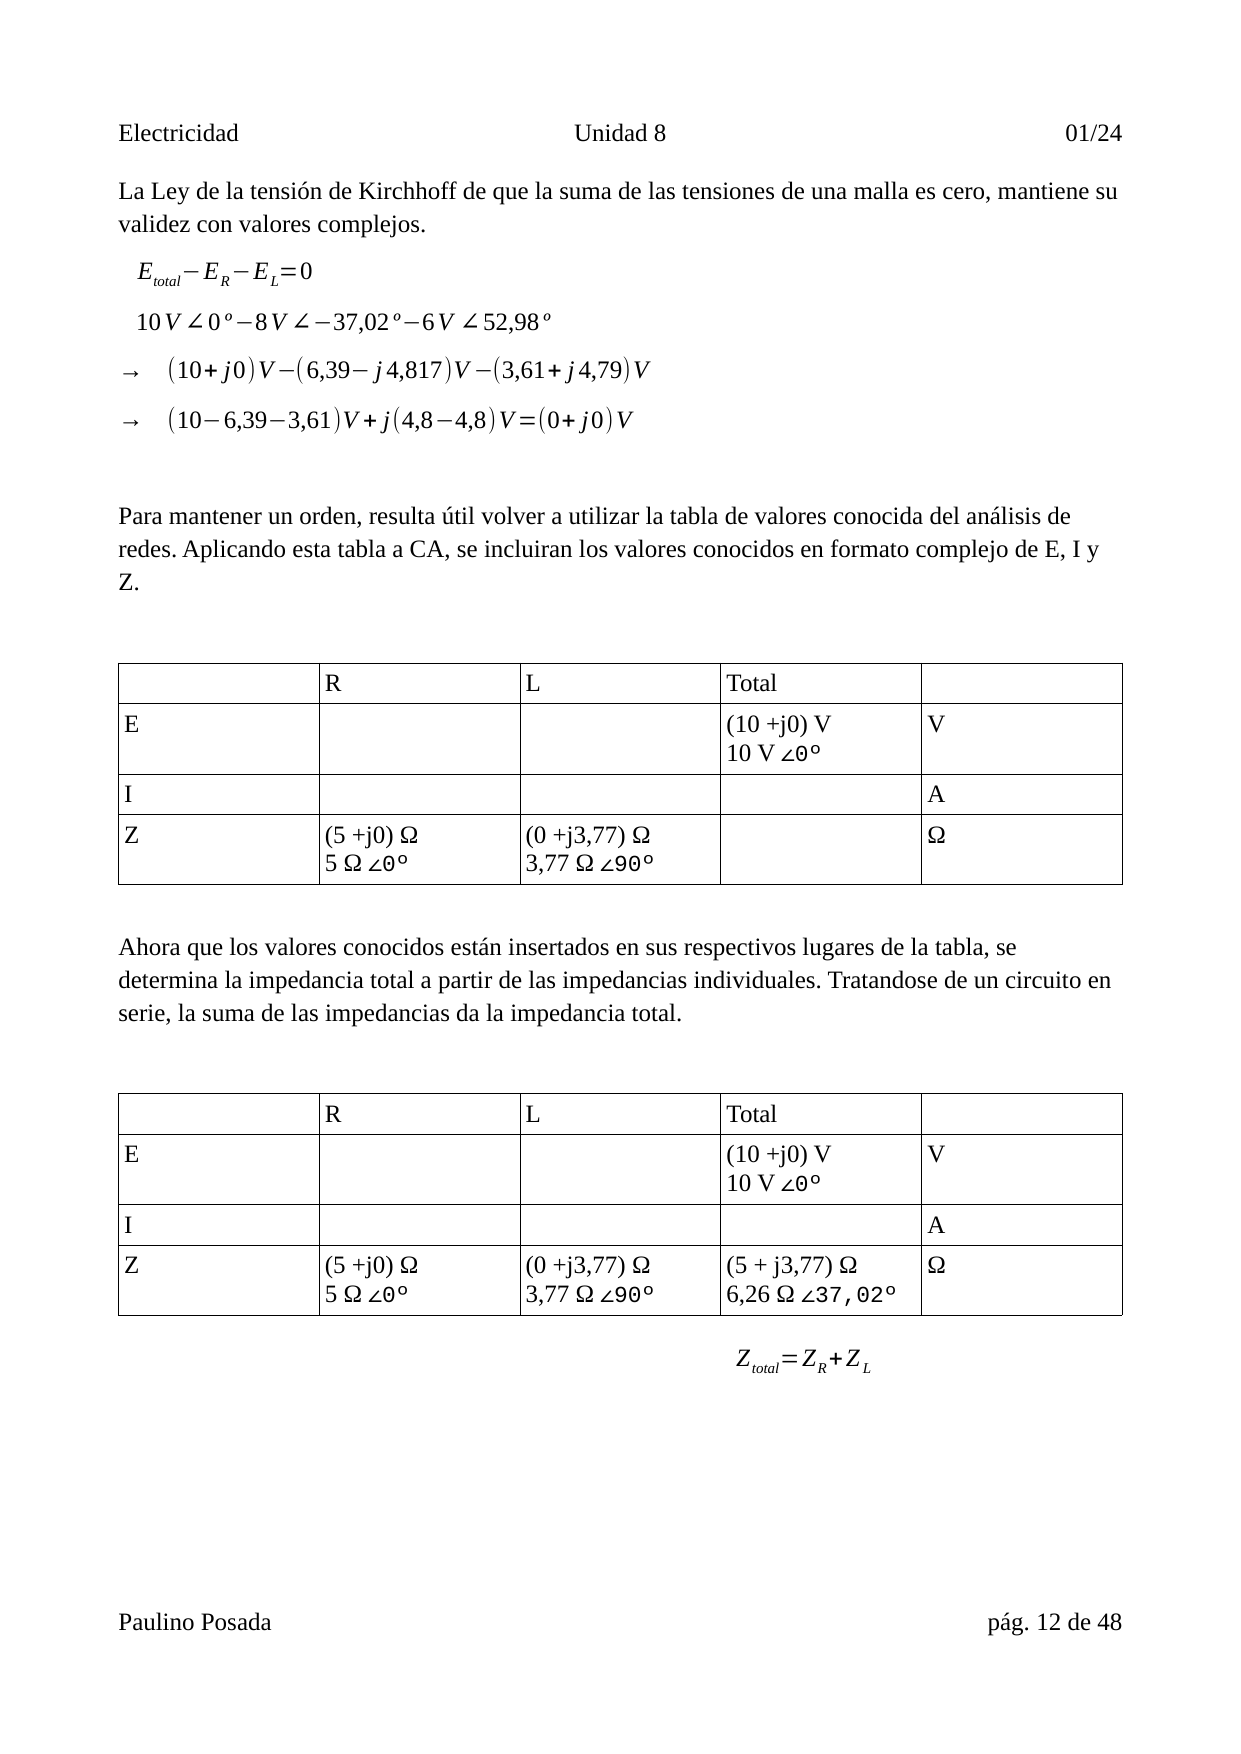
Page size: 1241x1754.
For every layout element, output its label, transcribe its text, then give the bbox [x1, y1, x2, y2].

table_cell [521, 1205, 720, 1244]
table_cell [320, 704, 520, 773]
table_cell [320, 1135, 520, 1204]
table_cell (0 +j3,77) Ω 3,77 Ω ∠90º [521, 1246, 720, 1315]
text Ahora que los valores conocidos están insertados en sus respectivos lugares de la tabla, se determina la impedancia total a partir de las impedancias individuales. Tratandose de un circuito en serie, la suma de las impedancias da la impedancia total. [118, 932, 1122, 1027]
table_cell [721, 775, 921, 814]
table_cell A [922, 1205, 1122, 1244]
table_cell Ω [922, 1246, 1122, 1315]
table_header [119, 664, 319, 703]
table_cell V [922, 1135, 1122, 1204]
text → [118, 404, 1122, 435]
table_header L [521, 664, 720, 703]
table_cell [521, 704, 720, 773]
table_cell I [119, 1205, 319, 1244]
table_cell (10 +j0) V 10 V ∠0º [721, 704, 921, 773]
table_cell I [119, 775, 319, 814]
table_cell [320, 775, 520, 814]
table_cell [320, 1205, 520, 1244]
table_cell [721, 815, 921, 884]
table_cell E [119, 1135, 319, 1204]
table_header Total [721, 1094, 921, 1134]
table_cell [521, 775, 720, 814]
table_cell (5 + j3,77) Ω 6,26 Ω ∠37,02º [721, 1246, 921, 1315]
table_cell [721, 1205, 921, 1244]
table_cell A [922, 775, 1122, 814]
table_cell [521, 1135, 720, 1204]
table_cell Z [119, 815, 319, 884]
table_header Total [721, 664, 921, 703]
table_cell (0 +j3,77) Ω 3,77 Ω ∠90º [521, 815, 720, 884]
table_header R [320, 1094, 520, 1134]
table_header [922, 1094, 1122, 1134]
table_cell V [922, 704, 1122, 773]
table_header [922, 664, 1122, 703]
table_cell E [119, 704, 319, 773]
table_cell Z [119, 1246, 319, 1315]
table_cell Ω [922, 815, 1122, 884]
table_cell (5 +j0) Ω 5 Ω ∠0º [320, 1246, 520, 1315]
text Para mantener un orden, resulta útil volver a utilizar la tabla de valores conocida del análisis de redes. Aplicando esta tabla a CA, se incluiran los valores conocidos en formato complejo de E, I y Z. [118, 501, 1122, 596]
table_header L [521, 1094, 720, 1134]
table_header [119, 1094, 319, 1134]
table_cell (10 +j0) V 10 V ∠0º [721, 1135, 921, 1204]
table_cell (5 +j0) Ω 5 Ω ∠0º [320, 815, 520, 884]
text → [118, 355, 1122, 386]
text La Ley de la tensión de Kirchhoff de que la suma de las tensiones de una malla es cero, mantiene su validez con valores complejos. [118, 176, 1122, 238]
table_header R [320, 664, 520, 703]
